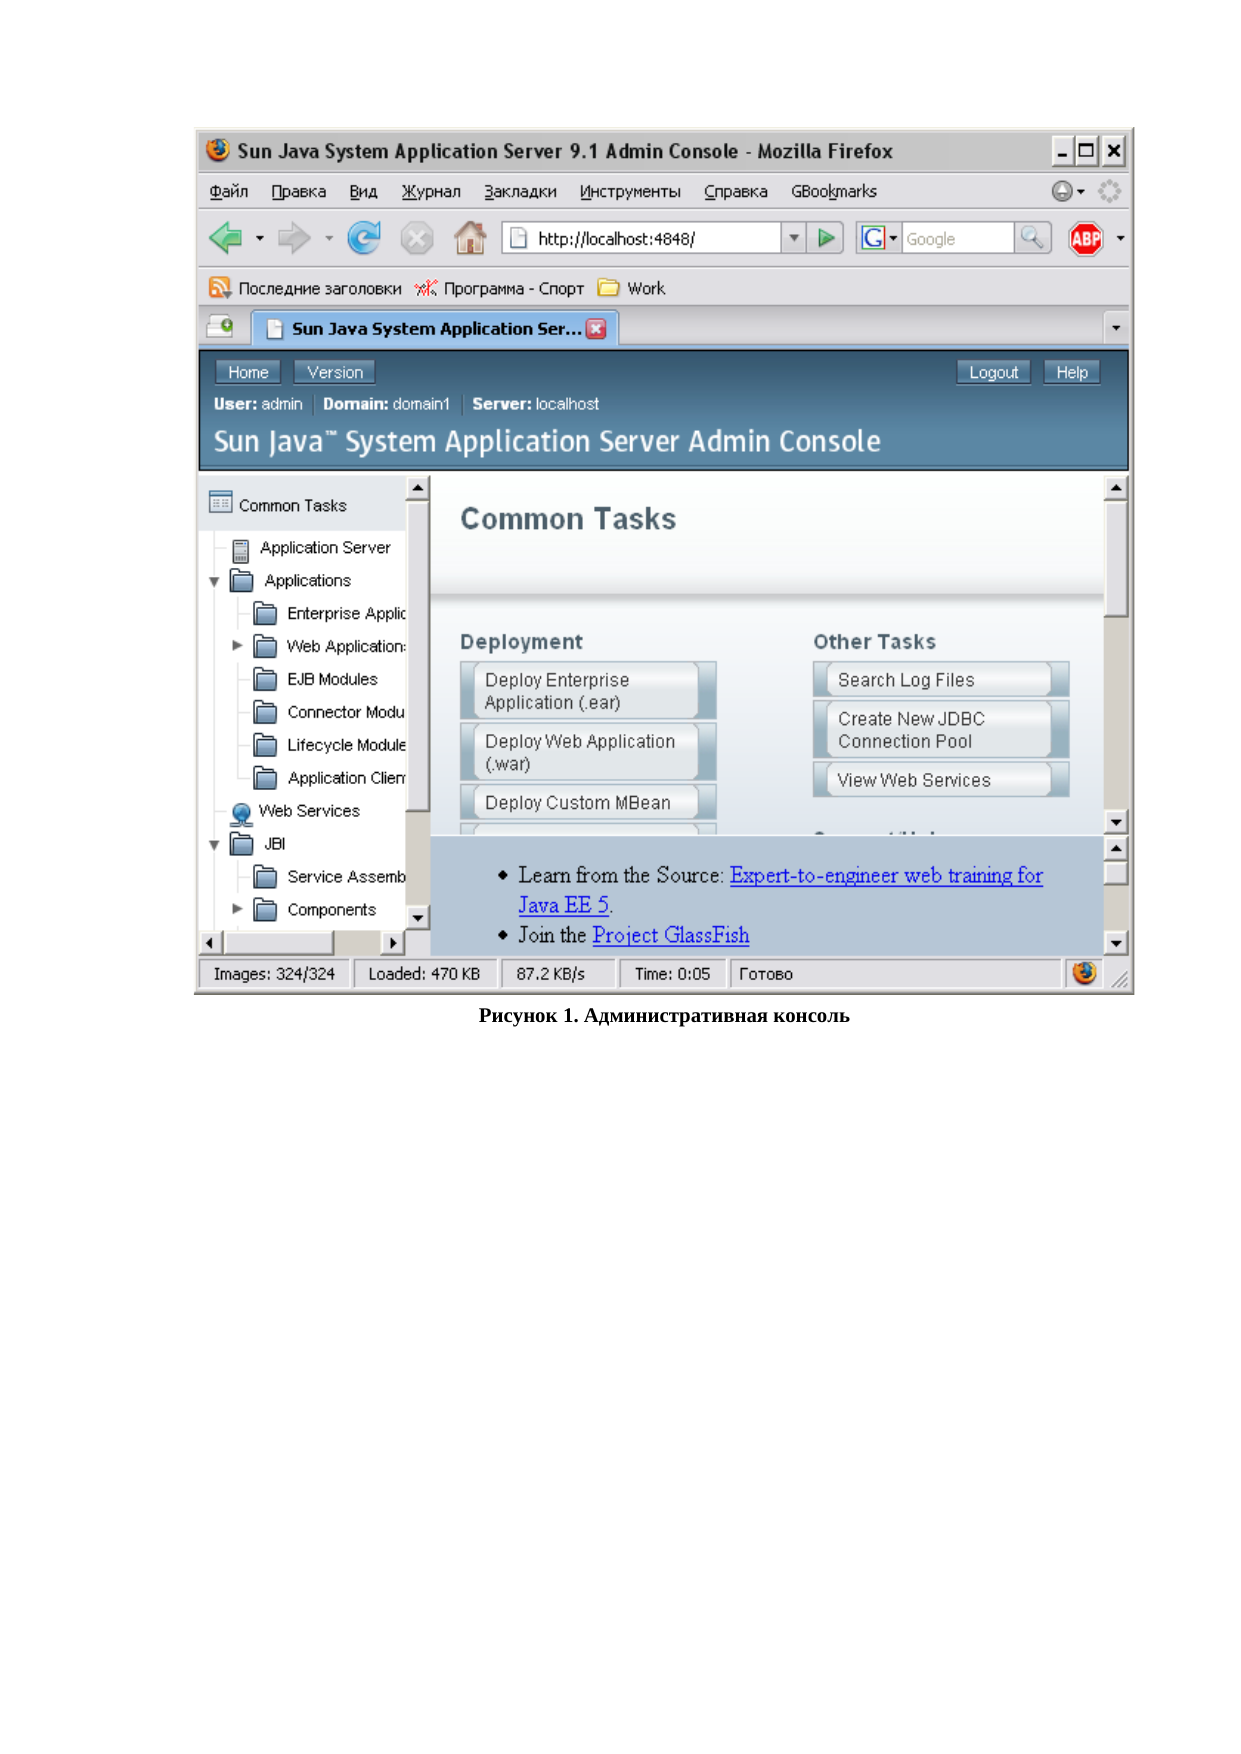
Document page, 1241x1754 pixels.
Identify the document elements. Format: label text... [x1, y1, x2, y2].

picture [193, 127, 1135, 995]
text Рисунок 1. Административная консоль [177, 1003, 1152, 1027]
